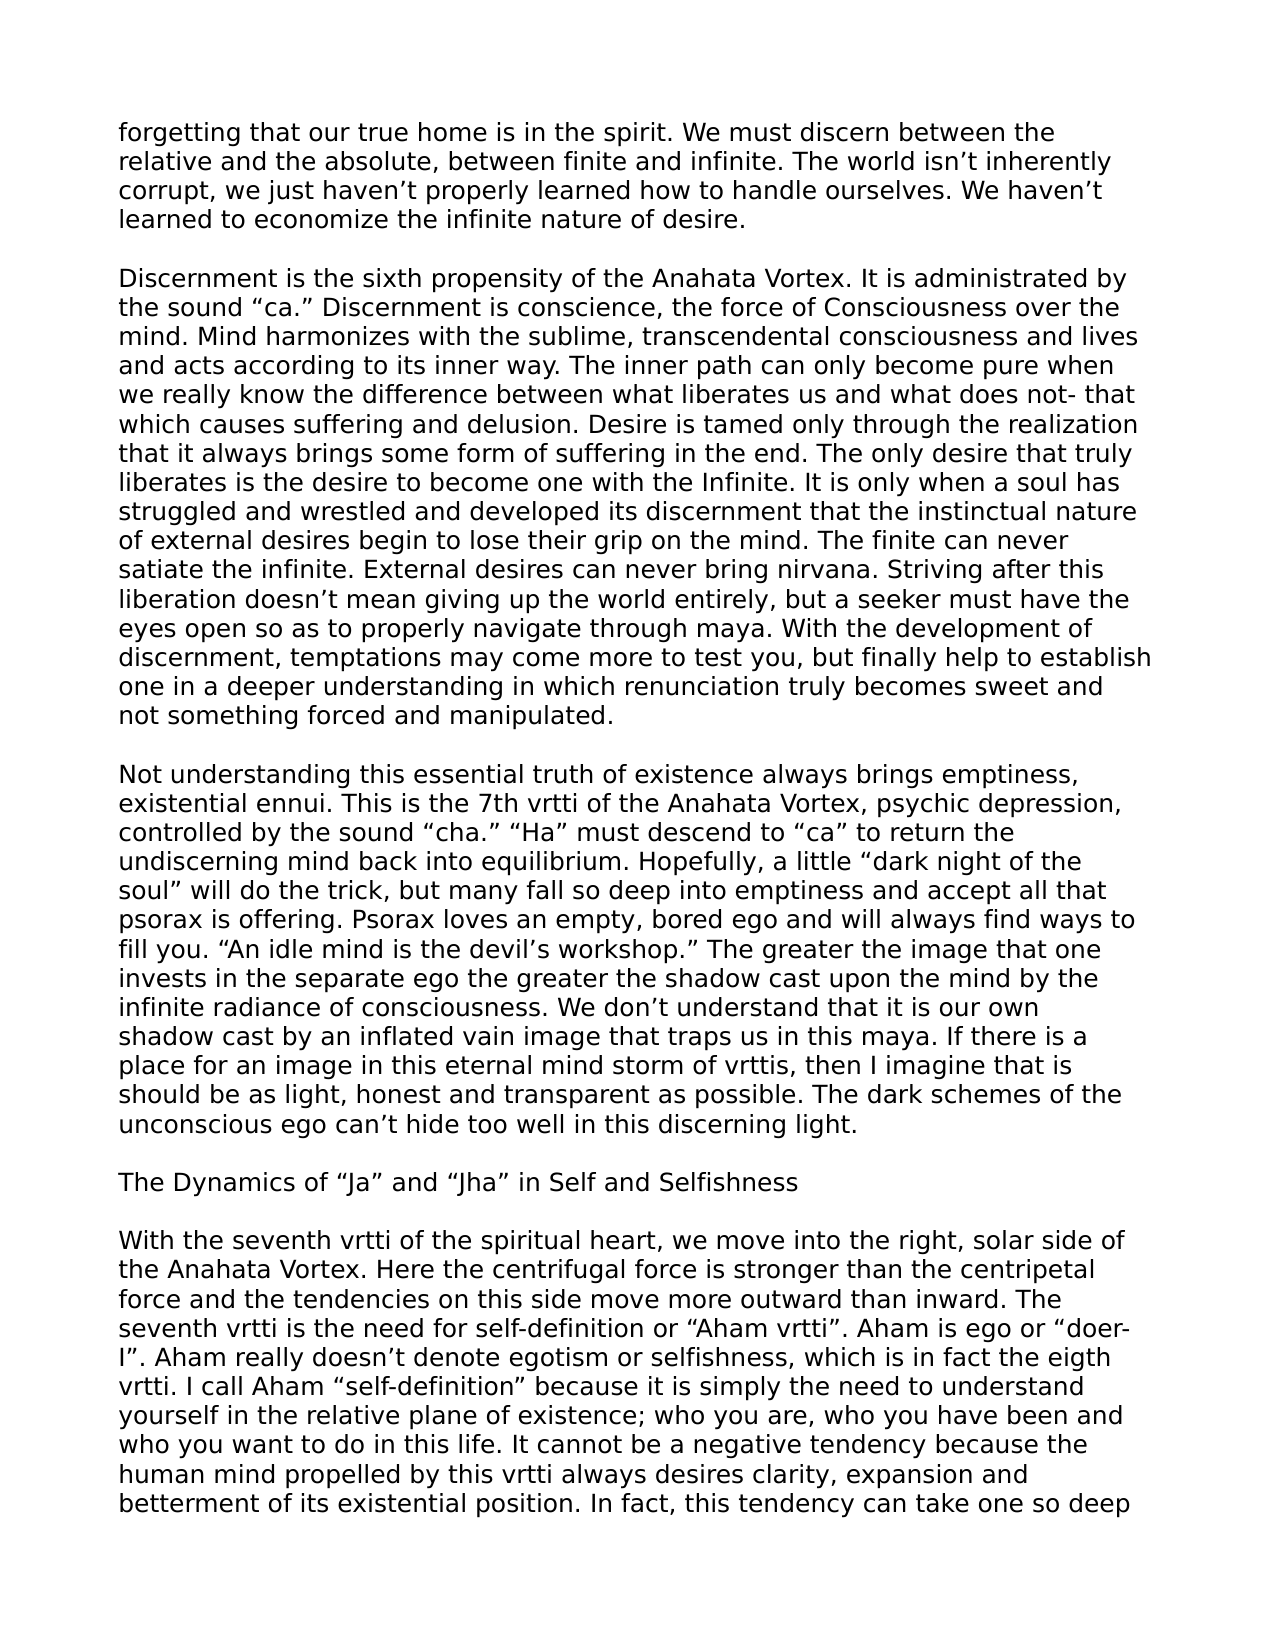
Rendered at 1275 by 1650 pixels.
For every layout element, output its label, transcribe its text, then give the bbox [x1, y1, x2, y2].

text that it always brings some form of suffering in the end. The only desire that truly [118, 439, 1157, 468]
text controlled by the sound “cha.” “Ha” must descend to “ca” to return the [118, 818, 1157, 847]
text satiate the infinite. External desires can never bring nirvana. Striving after this [118, 556, 1157, 585]
text existential ennui. This is the 7th vrtti of the Anahata Vortex, psychic depression, [118, 789, 1157, 818]
text corrupt, we just haven’t properly learned how to handle ourselves. We haven’t [118, 176, 1157, 206]
text yourself in the relative plane of existence; who you are, who you have been and [118, 1401, 1157, 1431]
text infinite radiance of consciousness. We don’t understand that it is our own [118, 993, 1157, 1022]
text and acts according to its inner way. The inner path can only become pure when [118, 351, 1157, 381]
text I”. Aham really doesn’t denote egotism or selfishness, which is in fact the eigth [118, 1343, 1157, 1372]
text With the seventh vrtti of the spiritual heart, we move into the right, solar side of [118, 1226, 1157, 1256]
text Not understanding this essential truth of existence always brings emptiness, [118, 760, 1157, 789]
text liberates is the desire to become one with the Infinite. It is only when a soul has [118, 468, 1157, 497]
text relative and the absolute, between finite and infinite. The world isn’t inherently [118, 147, 1157, 176]
text The Dynamics of “Ja” and “Jha” in Self and Selfishness [118, 1168, 1157, 1197]
text should be as light, honest and transparent as possible. The dark schemes of the [118, 1081, 1157, 1110]
text struggled and wrestled and developed its discernment that the instinctual nature [118, 497, 1157, 526]
text human mind propelled by this vrtti always desires clarity, expansion and [118, 1460, 1157, 1489]
text invests in the separate ego the greater the shadow cast upon the mind by the [118, 964, 1157, 993]
text who you want to do in this life. It cannot be a negative tendency because the [118, 1431, 1157, 1460]
text eyes open so as to properly navigate through maya. With the development of [118, 614, 1157, 643]
text mind. Mind harmonizes with the sublime, transcendental consciousness and lives [118, 322, 1157, 351]
text psorax is offering. Psorax loves an empty, bored ego and will always find ways to [118, 906, 1157, 935]
text the Anahata Vortex. Here the centrifugal force is stronger than the centripetal [118, 1256, 1157, 1285]
text seventh vrtti is the need for self-definition or “Aham vrtti”. Aham is ego or “doer- [118, 1314, 1157, 1343]
text shadow cast by an inflated vain image that traps us in this maya. If there is a [118, 1022, 1157, 1051]
text place for an image in this eternal mind storm of vrttis, then I imagine that is [118, 1051, 1157, 1081]
text not something forced and manipulated. [118, 701, 1157, 731]
text one in a deeper understanding in which renunciation truly becomes sweet and [118, 672, 1157, 701]
text learned to economize the infinite nature of desire. [118, 206, 1157, 235]
text betterment of its existential position. In fact, this tendency can take one so deep [118, 1489, 1157, 1518]
text Discernment is the sixth propensity of the Anahata Vortex. It is administrated by [118, 264, 1157, 293]
text which causes suffering and delusion. Desire is tamed only through the realization [118, 410, 1157, 439]
text undiscerning mind back into equilibrium. Hopefully, a little “dark night of the [118, 847, 1157, 876]
text fill you. “An idle mind is the devil’s workshop.” The greater the image that one [118, 935, 1157, 964]
text vrtti. I call Aham “self-definition” because it is simply the need to understand [118, 1372, 1157, 1401]
text discernment, temptations may come more to test you, but finally help to establish [118, 643, 1157, 672]
text force and the tendencies on this side move more outward than inward. The [118, 1285, 1157, 1314]
text of external desires begin to lose their grip on the mind. The finite can never [118, 526, 1157, 556]
text we really know the difference between what liberates us and what does not- that [118, 381, 1157, 410]
text unconscious ego can’t hide too well in this discerning light. [118, 1110, 1157, 1139]
text forgetting that our true home is in the spirit. We must discern between the [118, 118, 1157, 147]
text soul” will do the trick, but many fall so deep into emptiness and accept all that [118, 876, 1157, 906]
text liberation doesn’t mean giving up the world entirely, but a seeker must have the [118, 585, 1157, 614]
text the sound “ca.” Discernment is conscience, the force of Consciousness over the [118, 293, 1157, 322]
